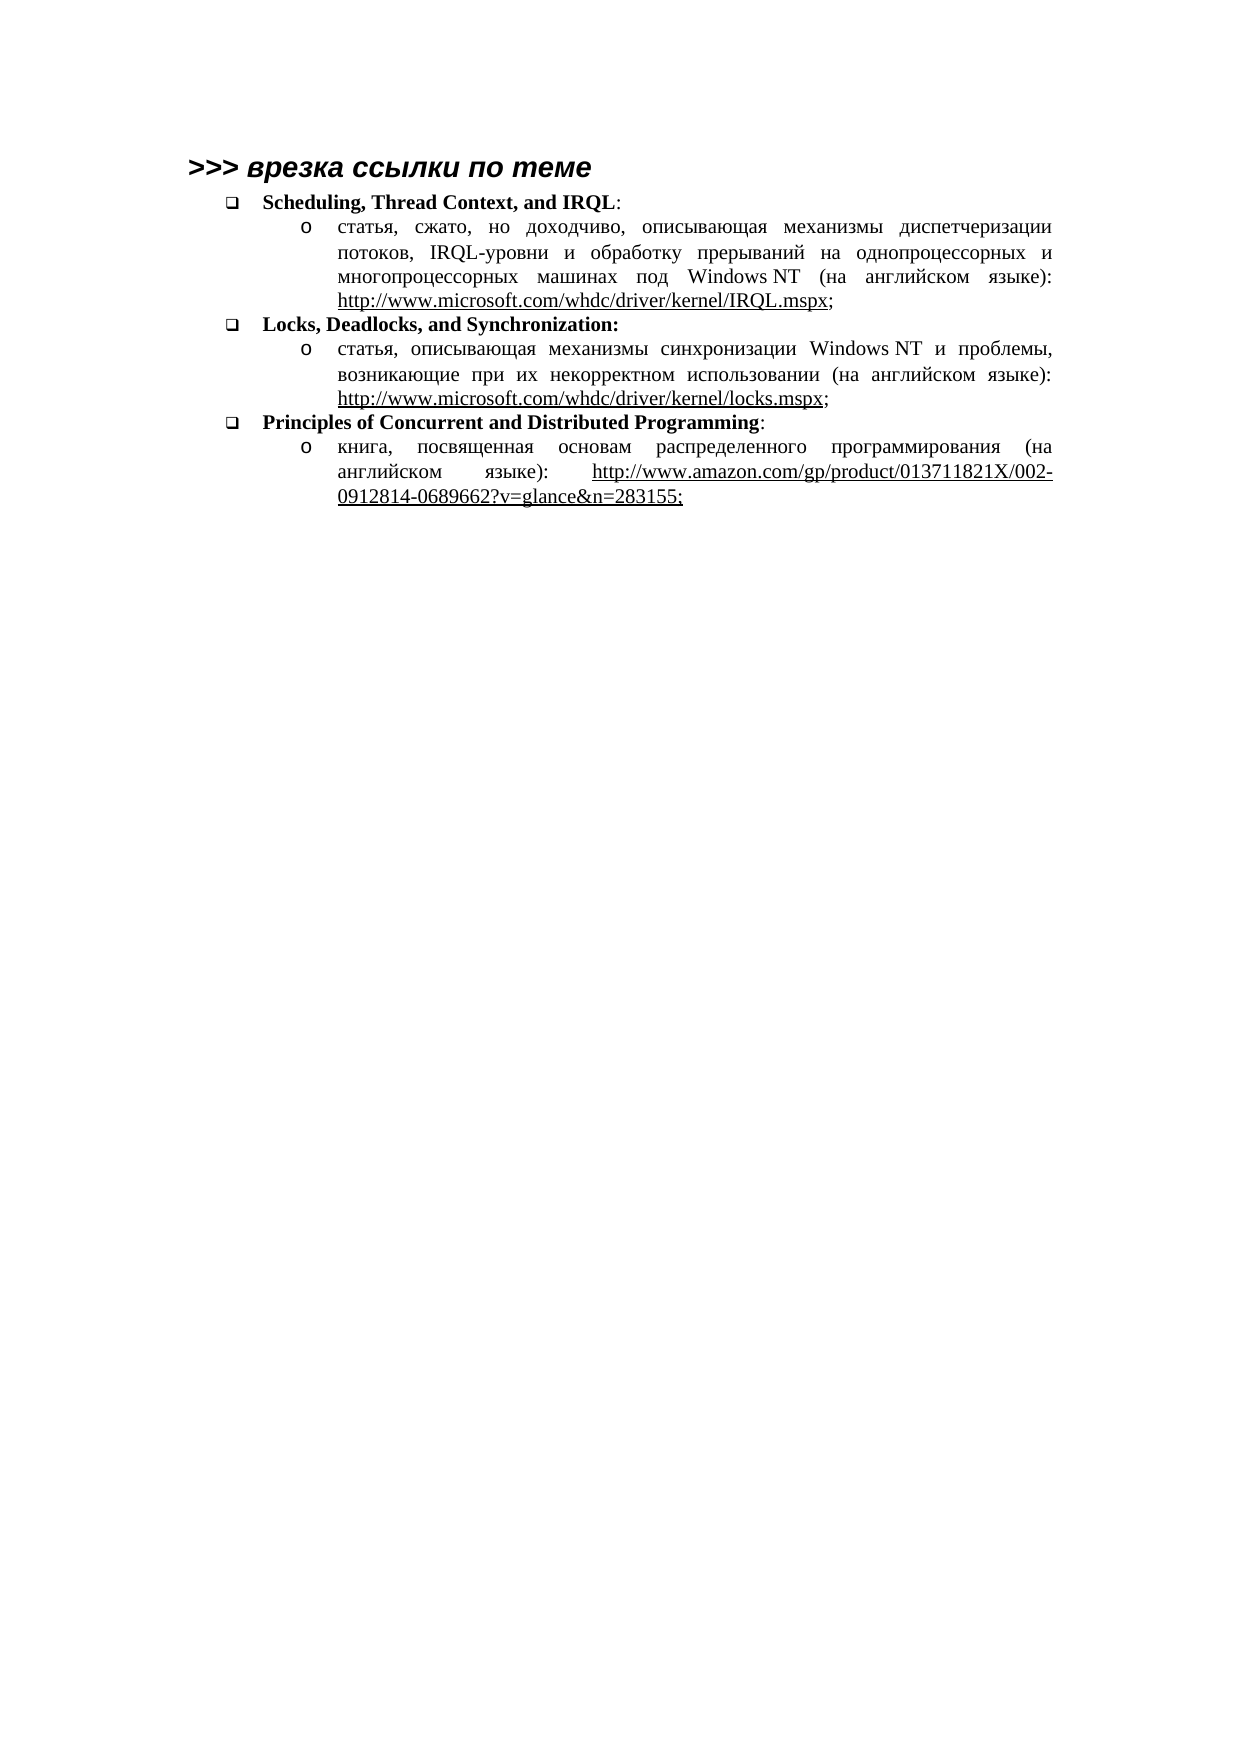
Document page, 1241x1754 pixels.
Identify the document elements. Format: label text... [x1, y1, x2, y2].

list статья, описывающая механизмы синхронизации Windows NT и проблемы, возникающие при их некорректном использовании (на английском языке): http://www.microsoft.com/whdc/driver/kernel/locks.mspx; [300, 336, 1053, 410]
list Scheduling, Thread Context, and IRQL: [225, 190, 1053, 214]
subtitle >>> врезка ссылки по теме [187, 150, 1053, 183]
list Principles of Concurrent and Distributed Programming: [225, 410, 1053, 434]
list книга, посвященная основам распределенного программирования (на английском языке): http://www.amazon.com/gp/product/013711821X/002-0912814-0689662?v=glance&n=283155; [300, 434, 1053, 508]
list статья, сжато, но доходчиво, описывающая механизмы диспетчеризации потоков, IRQL-уровни и обработку прерываний на однопроцессорных и многопроцессорных машинах под Windows NT (на английском языке): http://www.microsoft.com/whdc/driver/kernel/IRQL.mspx; [300, 214, 1053, 312]
list Locks, Deadlocks, and Synchronization: [225, 312, 1053, 336]
